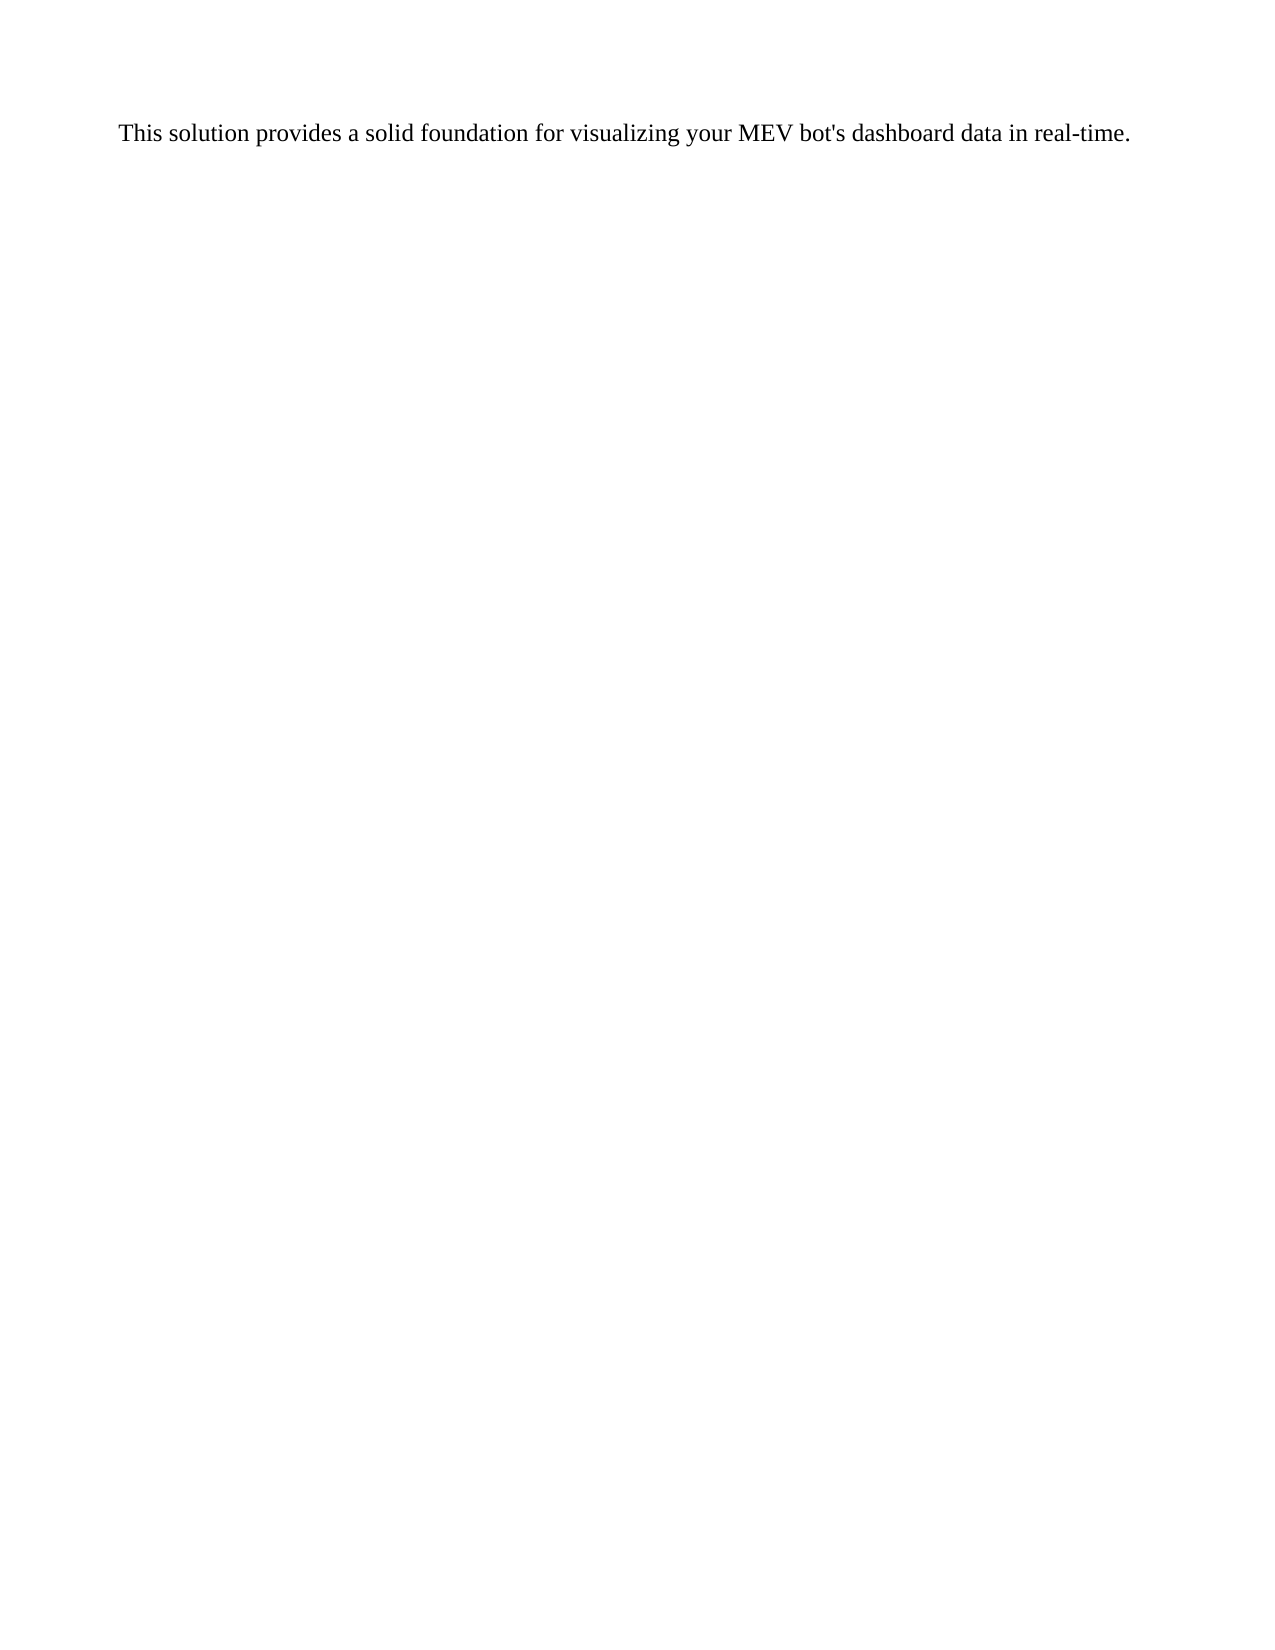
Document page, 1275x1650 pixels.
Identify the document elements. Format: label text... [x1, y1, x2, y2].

text This solution provides a solid foundation for visualizing your MEV bot's dashboard data in real-time. [118, 118, 1157, 147]
